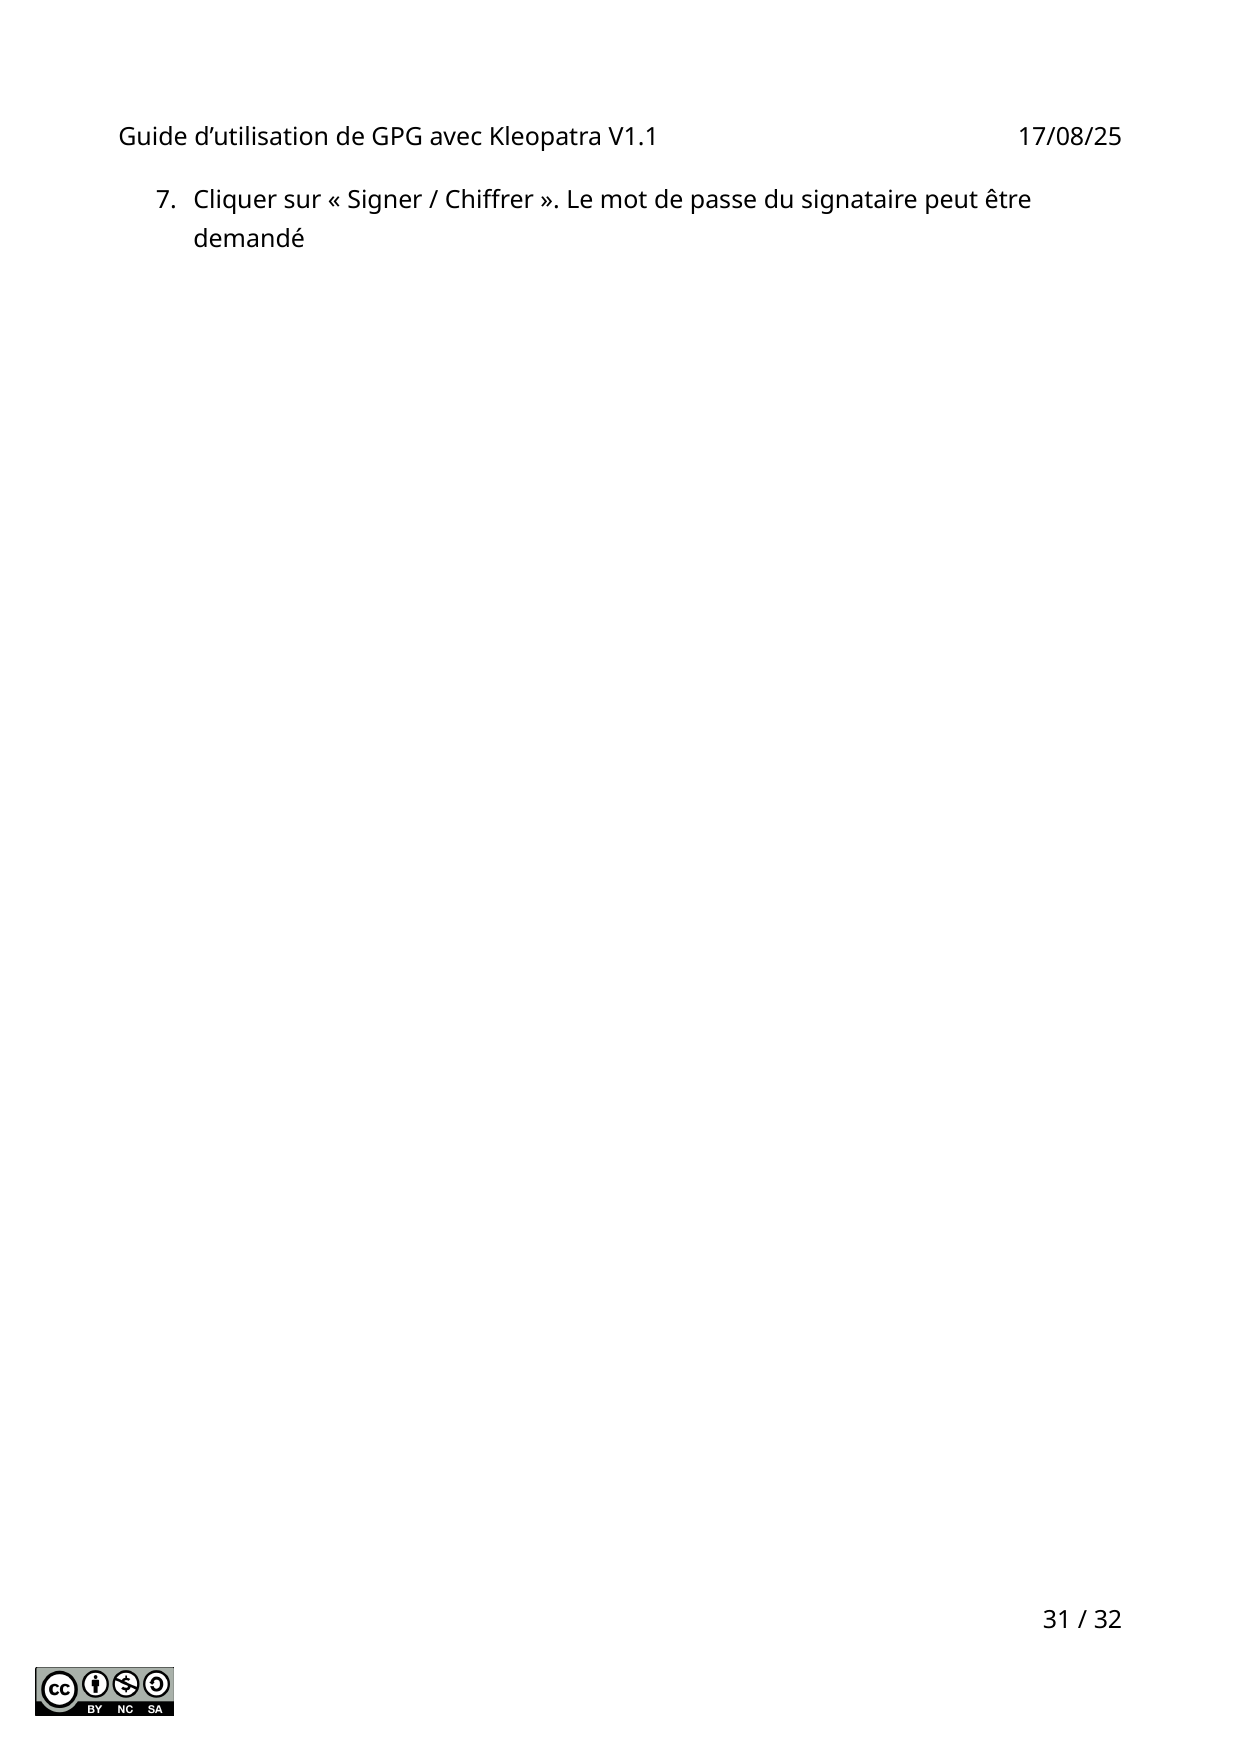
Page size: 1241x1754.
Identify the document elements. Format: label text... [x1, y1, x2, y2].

picture [35, 1667, 174, 1716]
list Cliquer sur « Signer / Chiffrer ». Le mot de passe du signataire peut être demandé [156, 182, 1122, 255]
